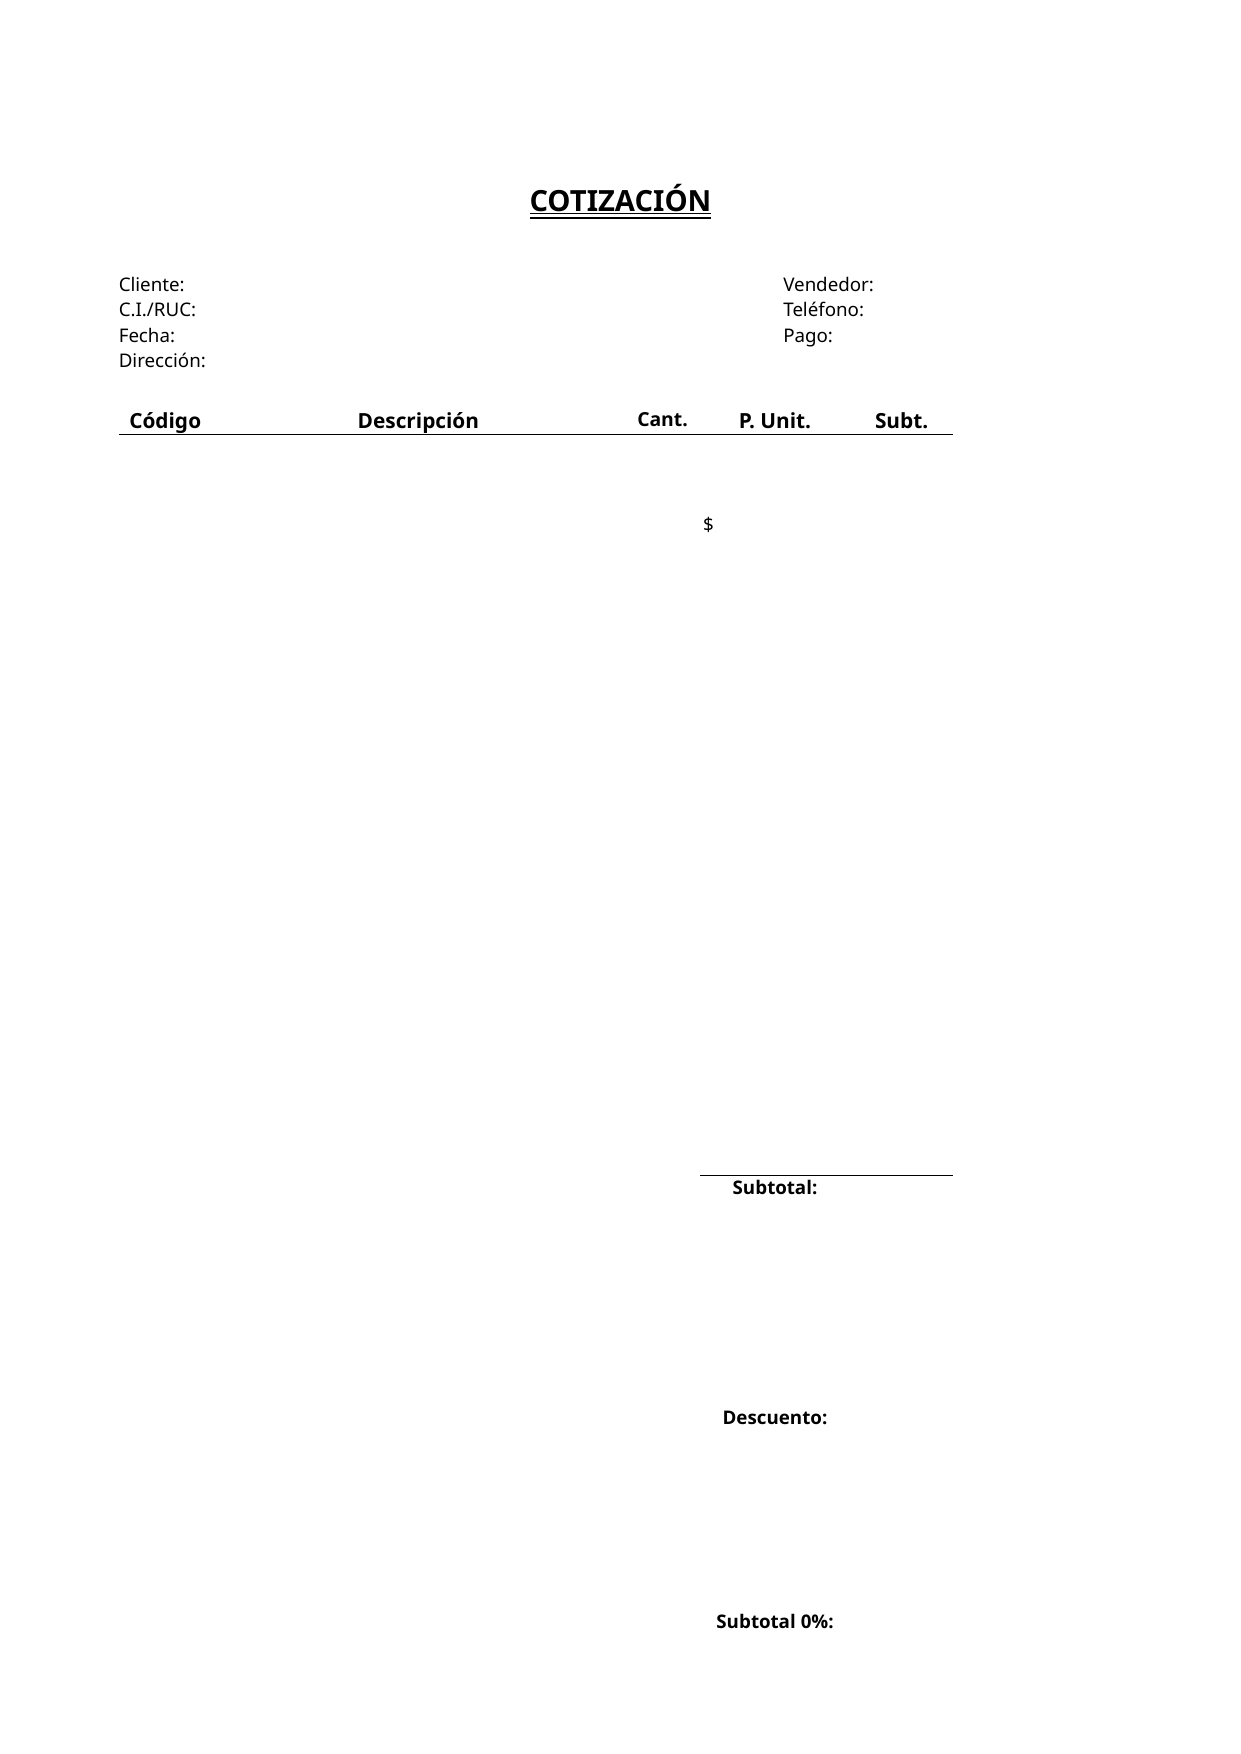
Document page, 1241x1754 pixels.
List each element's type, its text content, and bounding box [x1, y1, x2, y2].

table_cell </when> [212, 843, 625, 868]
table_header Subt. [850, 406, 953, 434]
table_header Código [119, 406, 212, 434]
text <if test="sale.state == 'quotation'"> [118, 151, 1122, 176]
table_cell [625, 1404, 700, 1608]
table_cell [212, 1175, 625, 1404]
table_cell <for each="line in line.description.split('\n')"> <line> </for> [212, 1021, 625, 1098]
table_cell $<str(line.unit_price)[0:(len(str(line.unit_price))-2)]> [700, 511, 850, 715]
table_cell Teléfono: <invoice.party.phone> [783, 297, 1122, 322]
table_cell <formatLang(line.amount, invoice.party.lang, currency=invoice.currency)> [850, 511, 953, 715]
table_cell [119, 460, 212, 486]
table_cell [625, 715, 700, 741]
table_cell <formatLang(subtotal_0, invoice.party.lang, currency=invoice.currency)> [850, 1609, 953, 1634]
table_cell [119, 766, 212, 843]
table_cell <otherwise test=""> [212, 996, 625, 1021]
table_cell [783, 348, 1122, 373]
table_cell [850, 843, 953, 868]
table_cell [625, 741, 700, 766]
table_cell [119, 741, 212, 766]
table_cell Pago: <forma> <tipo> [783, 322, 1122, 348]
table_cell Subtotal 0%: [700, 1609, 850, 1634]
table_cell <formatLang(invoice.untaxed_amount, invoice.party.lang, currency=invoice.currency)> [850, 1176, 953, 1404]
table_cell <choose test=""> [212, 460, 625, 486]
table_cell [119, 996, 212, 1021]
table_header Vendedor: <sale.create_uid.login> [783, 271, 1122, 297]
table_header Cant. [625, 406, 700, 434]
table_cell [119, 843, 212, 868]
table_cell <(str(line.quantity).split(".") )[0]> [625, 511, 700, 715]
table_cell [119, 486, 212, 511]
table_cell [700, 1098, 850, 1123]
table_cell [700, 843, 850, 868]
table_cell [850, 1021, 953, 1098]
table_cell [850, 435, 953, 460]
table_cell [700, 715, 850, 741]
table_cell [700, 868, 850, 894]
table_cell [119, 715, 212, 741]
table_cell Dirección: <invoice.party.addresses[0].street> [119, 348, 783, 373]
table_cell </choose> [212, 1124, 625, 1149]
table_cell Subtotal: [700, 1176, 850, 1404]
table_cell </otherwise> [212, 1098, 625, 1123]
table_cell [850, 970, 953, 996]
table_cell [119, 435, 212, 460]
table_cell <if test="line.product.code"> <line.product.code[0:7]> </if> [119, 511, 212, 715]
table_cell [625, 970, 700, 996]
table_cell <for each="line in invoice.lines"> [212, 435, 625, 460]
table_cell [625, 1149, 700, 1174]
table_cell </when> [212, 715, 625, 741]
table_cell [119, 1021, 212, 1098]
table_cell Fecha: <formatLang(sale.sale_date, invoice.party.lang)> [119, 322, 783, 348]
table_cell [212, 1609, 625, 1634]
table_cell [700, 486, 850, 511]
table_cell [700, 741, 850, 766]
table_cell [850, 894, 953, 970]
table_cell [700, 996, 850, 1021]
table_cell [700, 435, 850, 460]
table_cell [700, 970, 850, 996]
table_cell [119, 1149, 212, 1174]
table_cell <when test="line.type == 'subtotal'"> [212, 741, 625, 766]
table_header Descripción [212, 406, 625, 434]
table_cell </for> [212, 1149, 625, 1174]
table_cell [850, 486, 953, 511]
table_cell [625, 435, 700, 460]
table_cell [850, 460, 953, 486]
table_cell [119, 1124, 212, 1149]
table_cell [700, 766, 850, 843]
table_cell </when> [212, 970, 625, 996]
table_cell C.I./RUC: <invoice.party.vat_code> [119, 297, 783, 322]
table_cell [625, 766, 700, 843]
table_cell [119, 1175, 212, 1404]
table_cell <for each="line in line.description.split('\n')"> <line> </for> [212, 894, 625, 970]
table_cell [700, 460, 850, 486]
table_cell [625, 1021, 700, 1098]
table_cell [850, 1124, 953, 1149]
table_cell [850, 741, 953, 766]
table_cell Descuento: [700, 1404, 850, 1608]
table_cell [625, 1124, 700, 1149]
table_header P. Unit. [700, 406, 850, 434]
table_cell [119, 1098, 212, 1123]
table_cell [625, 486, 700, 511]
table_cell [700, 1021, 850, 1098]
table_cell [850, 1098, 953, 1123]
table_cell [700, 1124, 850, 1149]
text <if test="invoice_e == 'false'"> [118, 118, 1122, 147]
table_cell [625, 894, 700, 970]
table_cell <for each="line in line.description.split('\n')"> <line> </for> [212, 766, 625, 843]
table_cell [119, 1609, 212, 1634]
table_cell [850, 766, 953, 843]
table_cell <for each="line in line.description[0:40].split('\n')"> <line> </for> [212, 511, 625, 715]
table_cell [625, 996, 700, 1021]
table_header Cliente: <invoice.party.name> [119, 271, 783, 297]
text COTIZACIÓN [118, 180, 1122, 220]
table_cell [625, 843, 700, 868]
table_cell [625, 1098, 700, 1123]
table_cell [119, 1404, 625, 1608]
table_cell <formatLang(descuento, invoice.party.lang, currency=invoice.currency)> [850, 1404, 953, 1608]
table_cell [625, 868, 700, 894]
table_cell [850, 1149, 953, 1174]
table_cell [700, 894, 850, 970]
table_cell [850, 715, 953, 741]
table_cell <when test="line.type == 'line'"> [212, 486, 625, 511]
table_cell [119, 868, 212, 894]
table_cell [119, 970, 212, 996]
table_cell [700, 1149, 850, 1174]
table_cell [850, 996, 953, 1021]
table_cell [119, 894, 212, 970]
table_cell [625, 460, 700, 486]
table_cell [850, 868, 953, 894]
table_cell [625, 1175, 700, 1404]
table_cell [625, 1609, 700, 1634]
table_cell <when test="line.type == 'title'"> [212, 868, 625, 894]
